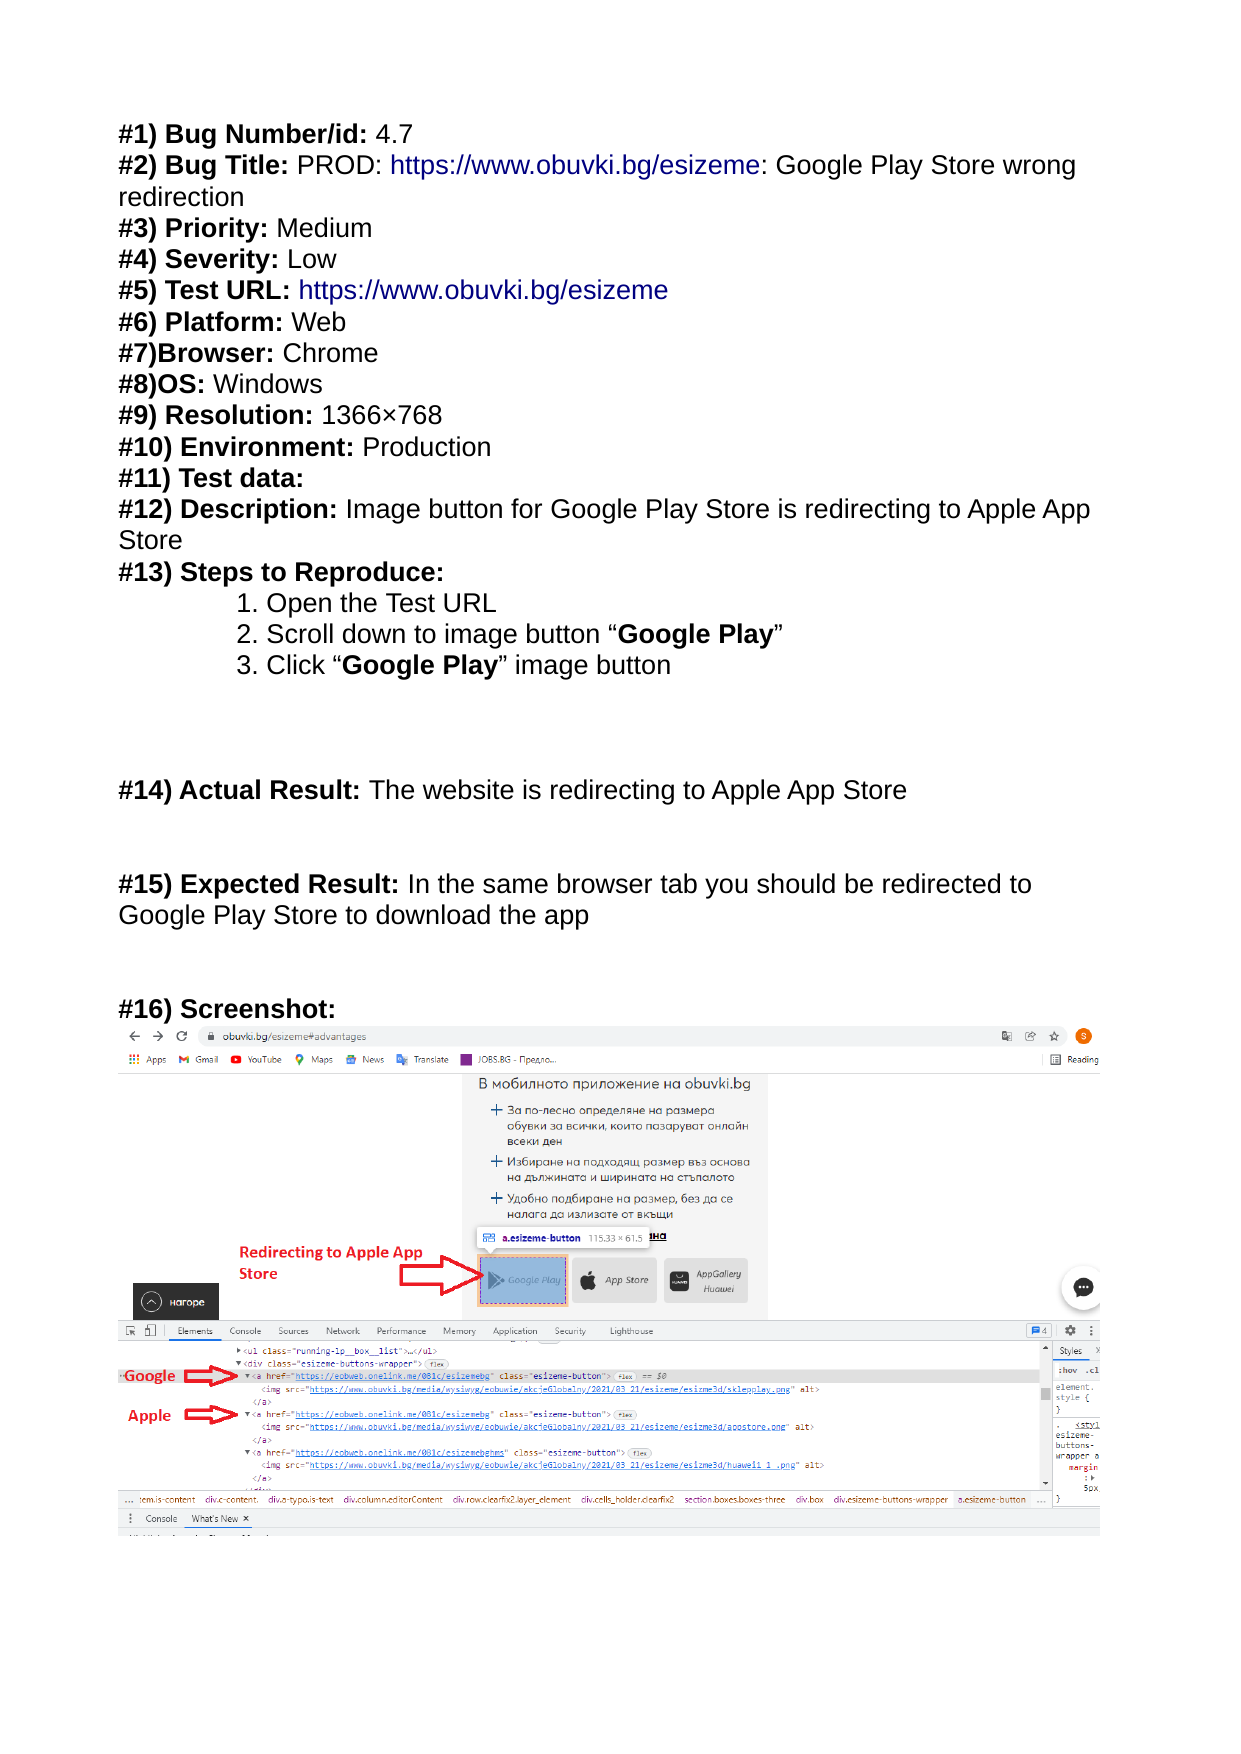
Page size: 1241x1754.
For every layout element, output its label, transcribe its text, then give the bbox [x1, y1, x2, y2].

text #15) Expected Result: In the same browser tab you should be redirected to Google Play Store to download the app [118, 868, 1122, 931]
text #6) Platform: Web [118, 306, 1122, 337]
text 2. Scroll down to image button “Google Play” [118, 618, 1122, 649]
text #11) Test data: [118, 462, 1122, 493]
text #5) Test URL: https://www.obuvki.bg/esizeme [118, 274, 1122, 306]
text #12) Description: Image button for Google Play Store is redirecting to Apple App Store [118, 493, 1122, 556]
text 3. Click “Google Play” image button [118, 649, 1122, 681]
text #3) Priority: Medium [118, 212, 1122, 243]
text #8)OS: Windows [118, 368, 1122, 399]
text #9) Resolution: 1366×768 [118, 399, 1122, 431]
text #7)Browser: Chrome [118, 337, 1122, 368]
text 1. Open the Test URL [118, 587, 1122, 618]
picture [118, 1024, 1123, 1589]
text #2) Bug Title: PROD: https://www.obuvki.bg/esizeme: Google Play Store wrong redirection [118, 149, 1122, 212]
text #10) Environment: Production [118, 431, 1122, 462]
text #13) Steps to Reproduce: [118, 556, 1122, 587]
text #14) Actual Result: The website is redirecting to Apple App Store [118, 774, 1122, 806]
text #4) Severity: Low [118, 243, 1122, 274]
text #16) Screenshot: [118, 993, 1122, 1024]
text #1) Bug Number/id: 4.7 [118, 118, 1122, 149]
